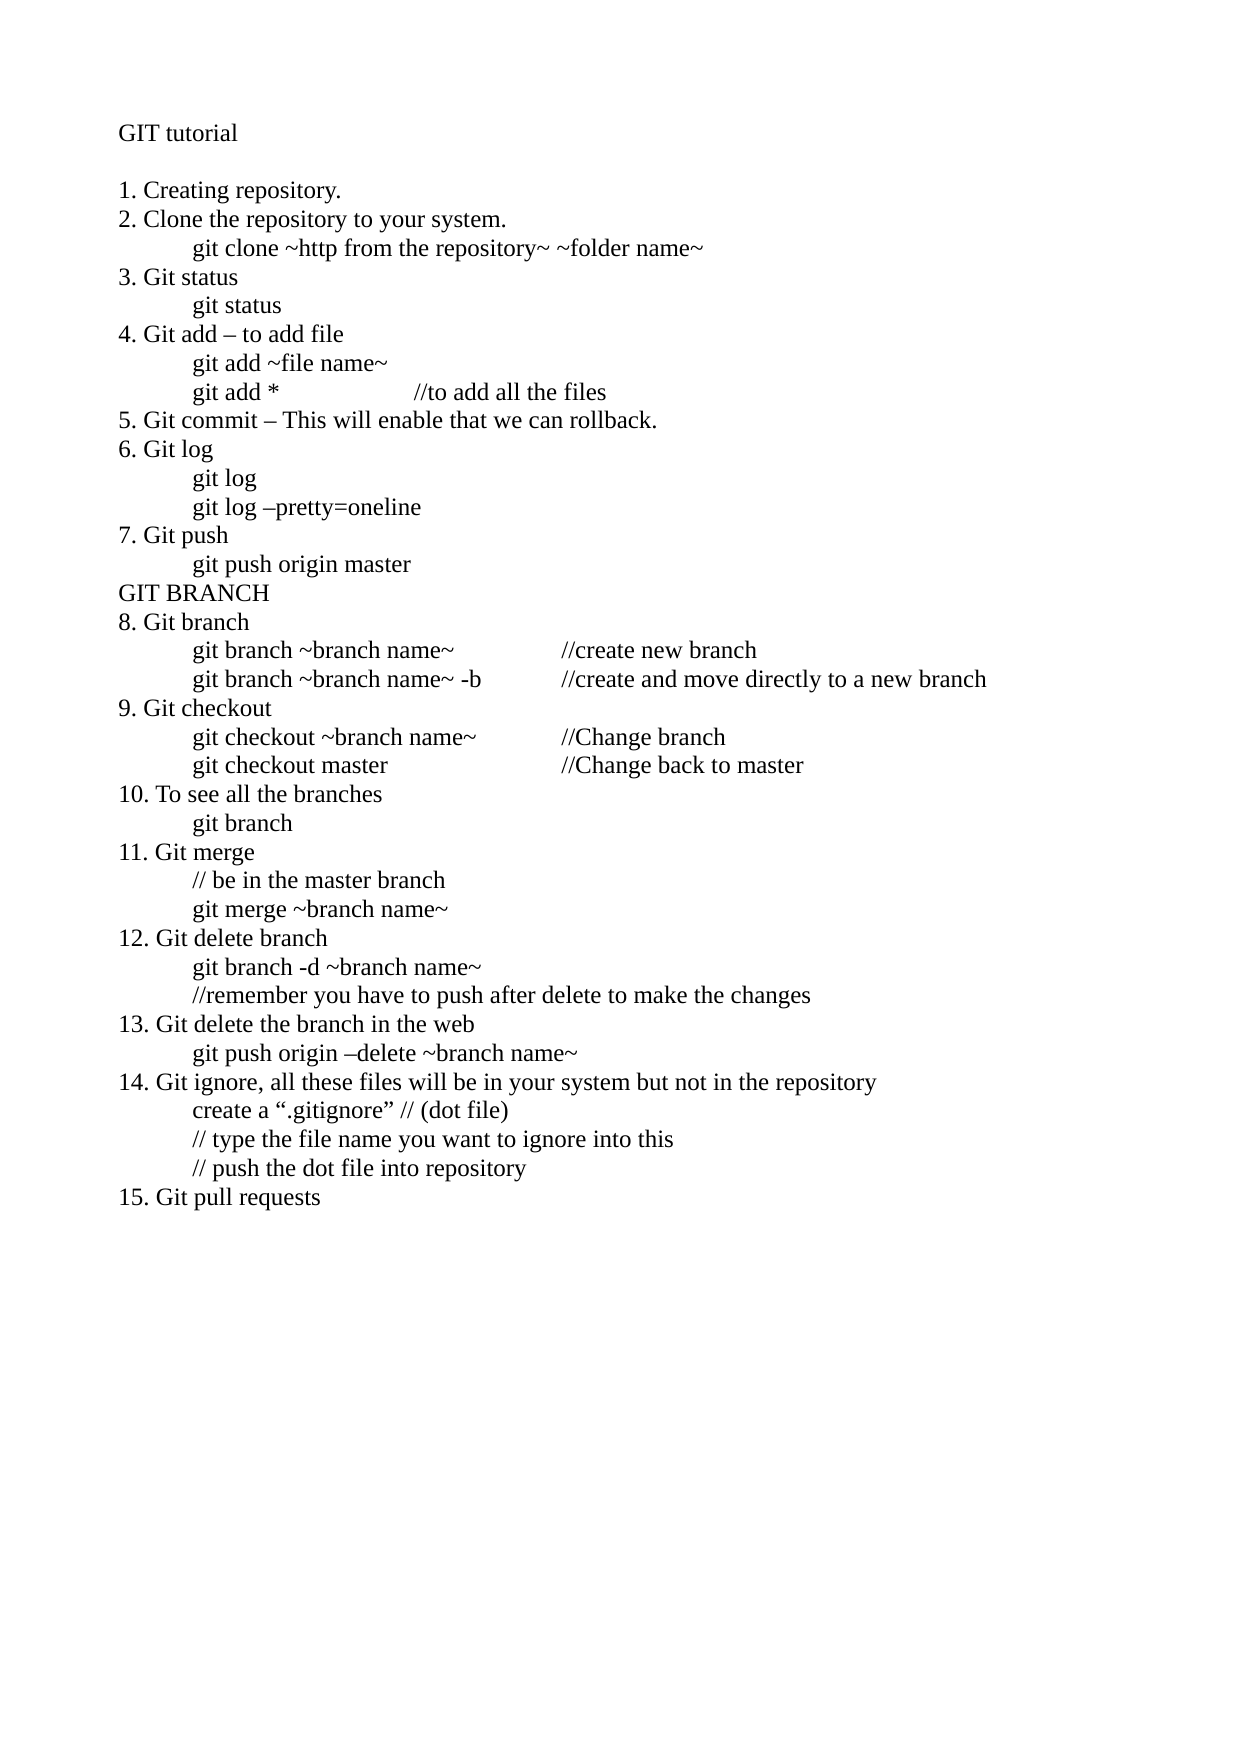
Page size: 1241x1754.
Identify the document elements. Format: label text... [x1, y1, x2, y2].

text create a “.gitignore” // (dot file) [118, 1096, 1122, 1124]
text git checkout ~branch name~ //Change branch [118, 722, 1122, 751]
text git push origin master [118, 549, 1122, 578]
text git branch ~branch name~ -b //create and move directly to a new branch [118, 664, 1122, 693]
text git clone ~http from the repository~ ~folder name~ [118, 233, 1122, 262]
text git add ~file name~ [118, 348, 1122, 377]
text 15. Git pull requests [118, 1182, 1122, 1211]
text 4. Git add – to add file [118, 319, 1122, 348]
text // type the file name you want to ignore into this [118, 1124, 1122, 1153]
text 2. Clone the repository to your system. [118, 204, 1122, 233]
text GIT BRANCH [118, 578, 1122, 607]
text // push the dot file into repository [118, 1153, 1122, 1182]
text 1. Creating repository. [118, 176, 1122, 204]
text // be in the master branch [118, 866, 1122, 894]
text 3. Git status [118, 262, 1122, 291]
text 9. Git checkout [118, 693, 1122, 722]
text git log –pretty=oneline [118, 492, 1122, 521]
text 8. Git branch [118, 607, 1122, 636]
text git status [118, 291, 1122, 319]
text 7. Git push [118, 521, 1122, 549]
text 5. Git commit – This will enable that we can rollback. [118, 406, 1122, 434]
text git push origin –delete ~branch name~ [118, 1038, 1122, 1067]
text 6. Git log [118, 434, 1122, 463]
text 11. Git merge [118, 837, 1122, 866]
text git add * //to add all the files [118, 377, 1122, 406]
text git log [118, 463, 1122, 492]
text 14. Git ignore, all these files will be in your system but not in the repository [118, 1067, 1122, 1096]
text 12. Git delete branch [118, 923, 1122, 952]
text //remember you have to push after delete to make the changes [118, 981, 1122, 1009]
text git merge ~branch name~ [118, 894, 1122, 923]
text 13. Git delete the branch in the web [118, 1009, 1122, 1038]
text git branch -d ~branch name~ [118, 952, 1122, 981]
text GIT tutorial [118, 118, 1122, 147]
text git checkout master //Change back to master [118, 751, 1122, 779]
text git branch [118, 808, 1122, 837]
text git branch ~branch name~ //create new branch [118, 636, 1122, 664]
text 10. To see all the branches [118, 779, 1122, 808]
